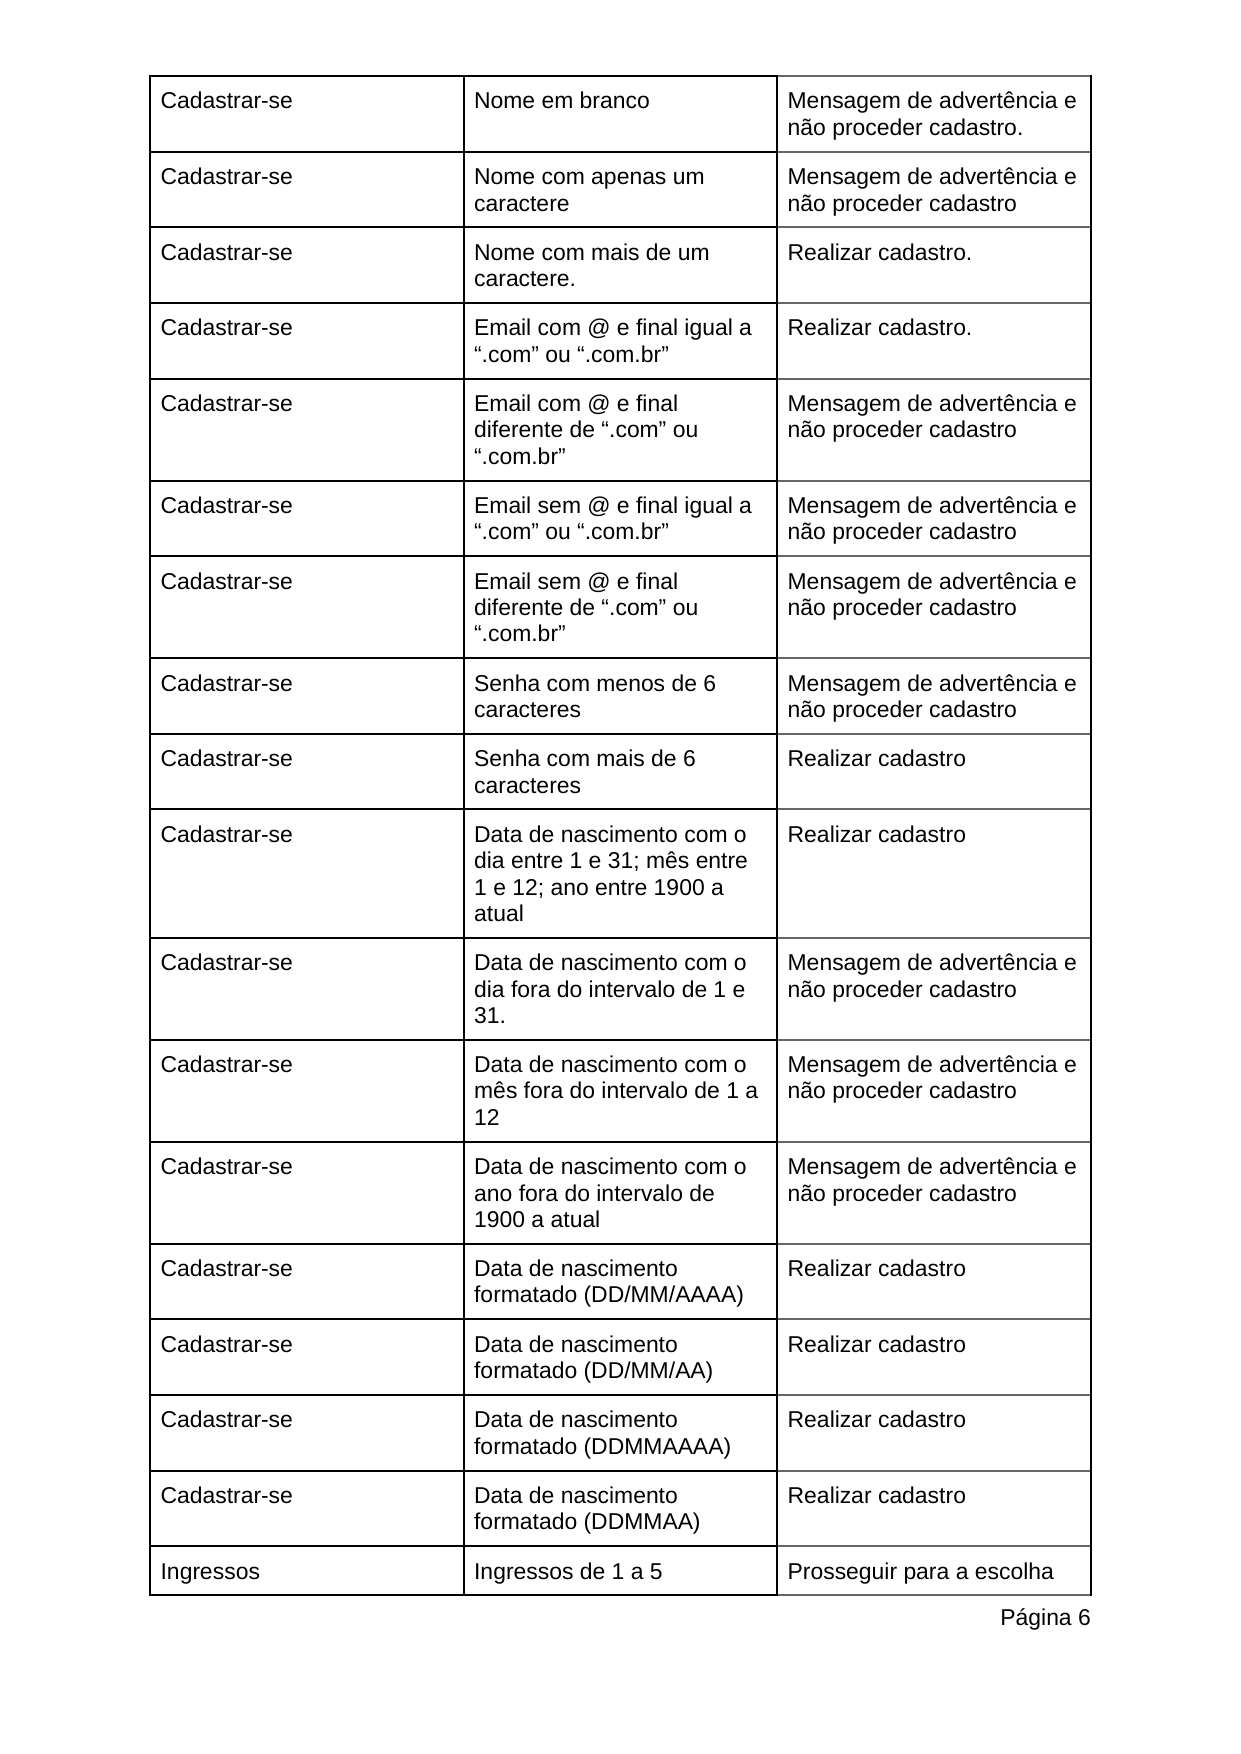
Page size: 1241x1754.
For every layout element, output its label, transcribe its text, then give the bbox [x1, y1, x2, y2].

table_cell Cadastrar-se [151, 228, 463, 302]
table_cell Mensagem de advertência e não proceder cadastro [778, 1041, 1090, 1141]
table_cell Cadastrar-se [151, 810, 463, 937]
table_cell Realizar cadastro [778, 1245, 1090, 1318]
table_cell Cadastrar-se [151, 1472, 463, 1545]
table_cell Cadastrar-se [151, 735, 463, 808]
table_cell Ingressos [151, 1547, 463, 1594]
table_cell Cadastrar-se [151, 557, 463, 657]
table_cell Email com @ e final diferente de “.com” ou “.com.br” [465, 380, 776, 479]
table_cell Mensagem de advertência e não proceder cadastro. [778, 77, 1090, 151]
table_cell Realizar cadastro [778, 1396, 1090, 1469]
table_cell Email sem @ e final diferente de “.com” ou “.com.br” [465, 557, 776, 657]
table_cell Mensagem de advertência e não proceder cadastro [778, 659, 1090, 733]
table_cell Cadastrar-se [151, 153, 463, 226]
table_cell Email com @ e final igual a “.com” ou “.com.br” [465, 304, 776, 377]
table_cell Cadastrar-se [151, 1041, 463, 1141]
table_cell Ingressos de 1 a 5 [465, 1547, 776, 1594]
table_cell Cadastrar-se [151, 1396, 463, 1469]
table_cell Data de nascimento com o dia entre 1 e 31; mês entre 1 e 12; ano entre 1900 a atual [465, 810, 776, 937]
table_cell Mensagem de advertência e não proceder cadastro [778, 153, 1090, 226]
table_cell Data de nascimento formatado (DD/MM/AAAA) [465, 1245, 776, 1318]
table_cell Cadastrar-se [151, 1320, 463, 1394]
table_cell Cadastrar-se [151, 1245, 463, 1318]
table_cell Realizar cadastro [778, 810, 1090, 937]
table_cell Cadastrar-se [151, 380, 463, 479]
table_cell Email sem @ e final igual a “.com” ou “.com.br” [465, 482, 776, 555]
table_cell Data de nascimento com o ano fora do intervalo de 1900 a atual [465, 1143, 776, 1243]
table_cell Data de nascimento com o mês fora do intervalo de 1 a 12 [465, 1041, 776, 1141]
table_cell Data de nascimento formatado (DDMMAAAA) [465, 1396, 776, 1469]
table_cell Cadastrar-se [151, 77, 463, 151]
table_cell Mensagem de advertência e não proceder cadastro [778, 380, 1090, 479]
table_cell Mensagem de advertência e não proceder cadastro [778, 557, 1090, 657]
table_cell Nome com apenas um caractere [465, 153, 776, 226]
table_cell Mensagem de advertência e não proceder cadastro [778, 482, 1090, 555]
table_cell Senha com mais de 6 caracteres [465, 735, 776, 808]
table_cell Cadastrar-se [151, 482, 463, 555]
table_cell Nome com mais de um caractere. [465, 228, 776, 302]
table_cell Mensagem de advertência e não proceder cadastro [778, 939, 1090, 1039]
table_cell Data de nascimento formatado (DDMMAA) [465, 1472, 776, 1545]
table_cell Realizar cadastro. [778, 304, 1090, 377]
table_cell Mensagem de advertência e não proceder cadastro [778, 1143, 1090, 1243]
table_cell Realizar cadastro. [778, 228, 1090, 302]
table_cell Senha com menos de 6 caracteres [465, 659, 776, 733]
table_cell Realizar cadastro [778, 1472, 1090, 1545]
table_cell Nome em branco [465, 77, 776, 151]
table_cell Cadastrar-se [151, 304, 463, 377]
table_cell Data de nascimento formatado (DD/MM/AA) [465, 1320, 776, 1394]
table_cell Prosseguir para a escolha [778, 1547, 1090, 1594]
table_cell Realizar cadastro [778, 1320, 1090, 1394]
table_cell Cadastrar-se [151, 939, 463, 1039]
table_cell Realizar cadastro [778, 735, 1090, 808]
table_cell Cadastrar-se [151, 659, 463, 733]
table_cell Data de nascimento com o dia fora do intervalo de 1 e 31. [465, 939, 776, 1039]
table_cell Cadastrar-se [151, 1143, 463, 1243]
